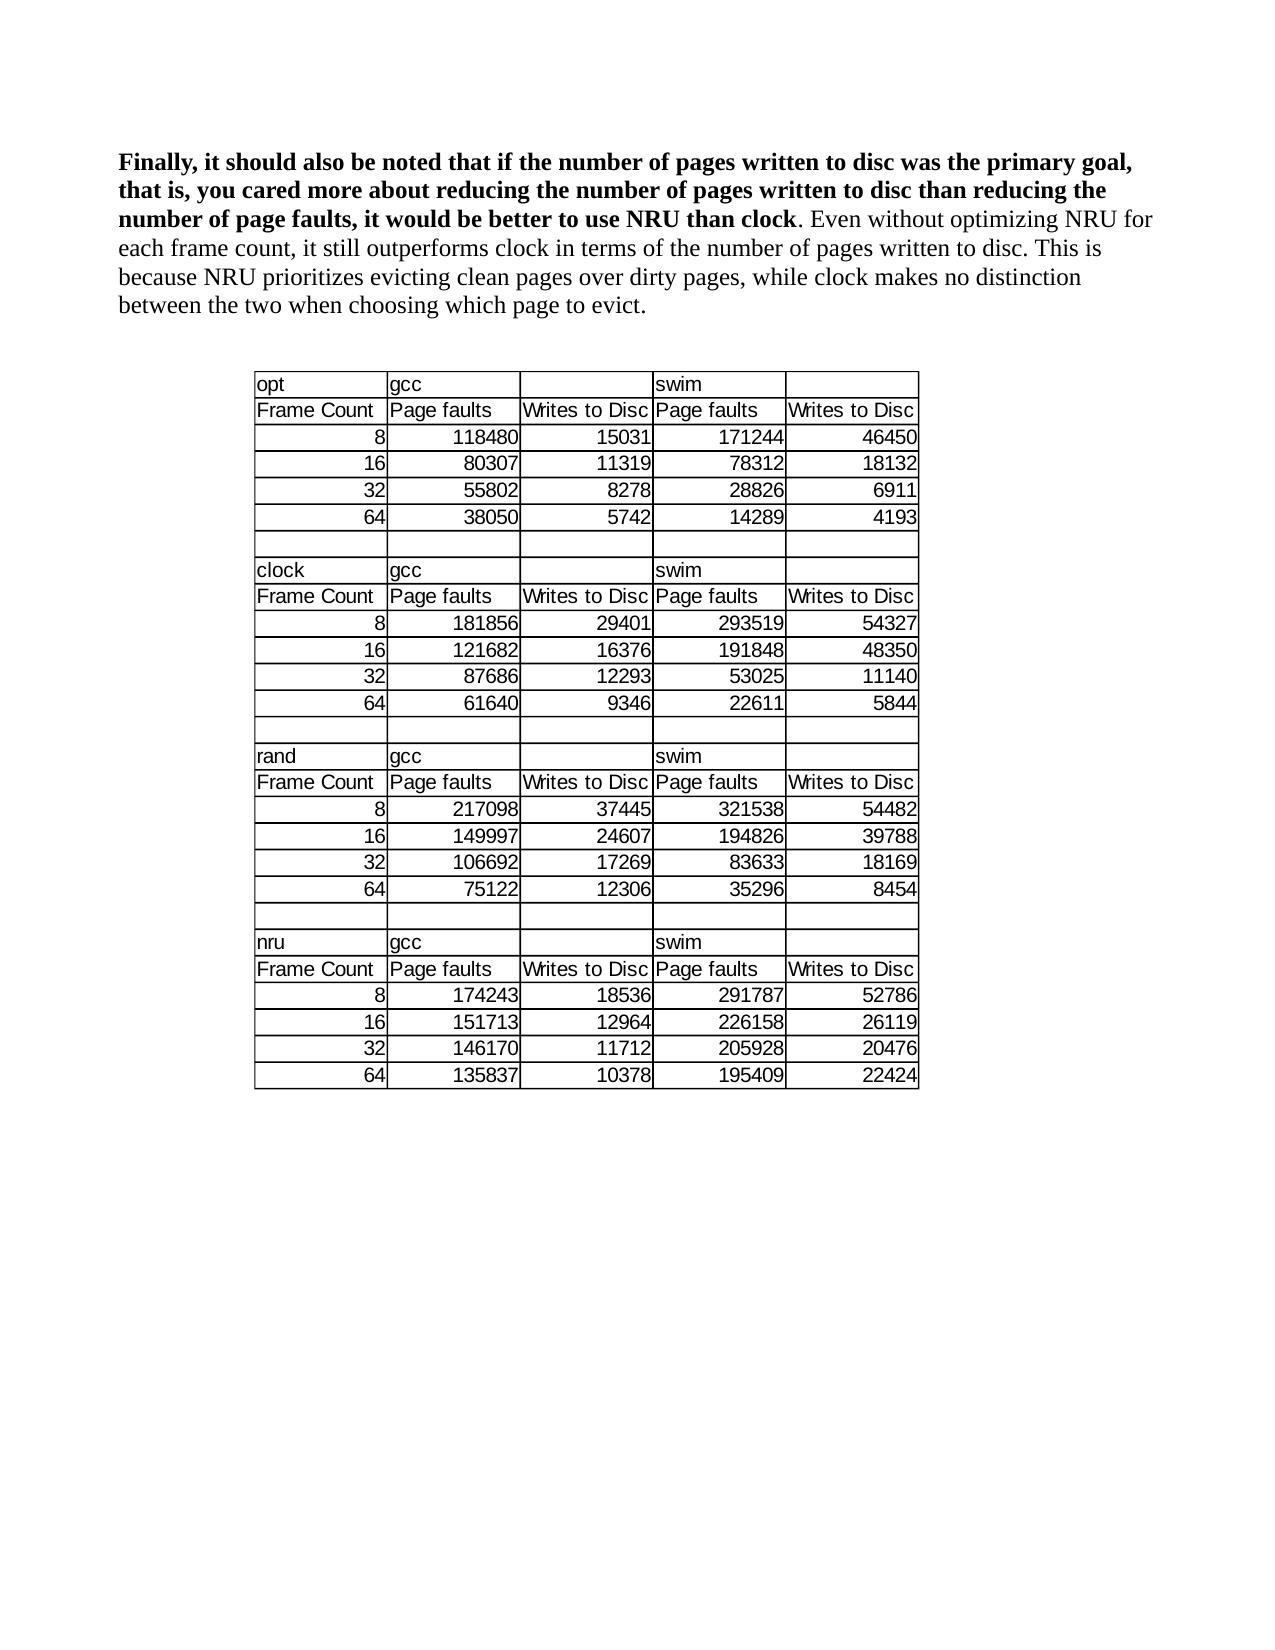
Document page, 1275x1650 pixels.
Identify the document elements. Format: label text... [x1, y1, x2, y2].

text Finally, it should also be noted that if the number of pages written to disc was the primary goal, that is, you cared more about reducing the number of pages written to disc than reducing the number of page faults, it would be better to use NRU than clock. Even without optimizing NRU for each frame count, it still outperforms clock in terms of the number of pages written to disc. This is because NRU prioritizes evicting clean pages over dirty pages, while clock makes no distinction between the two when choosing which page to evict. [118, 118, 1157, 319]
